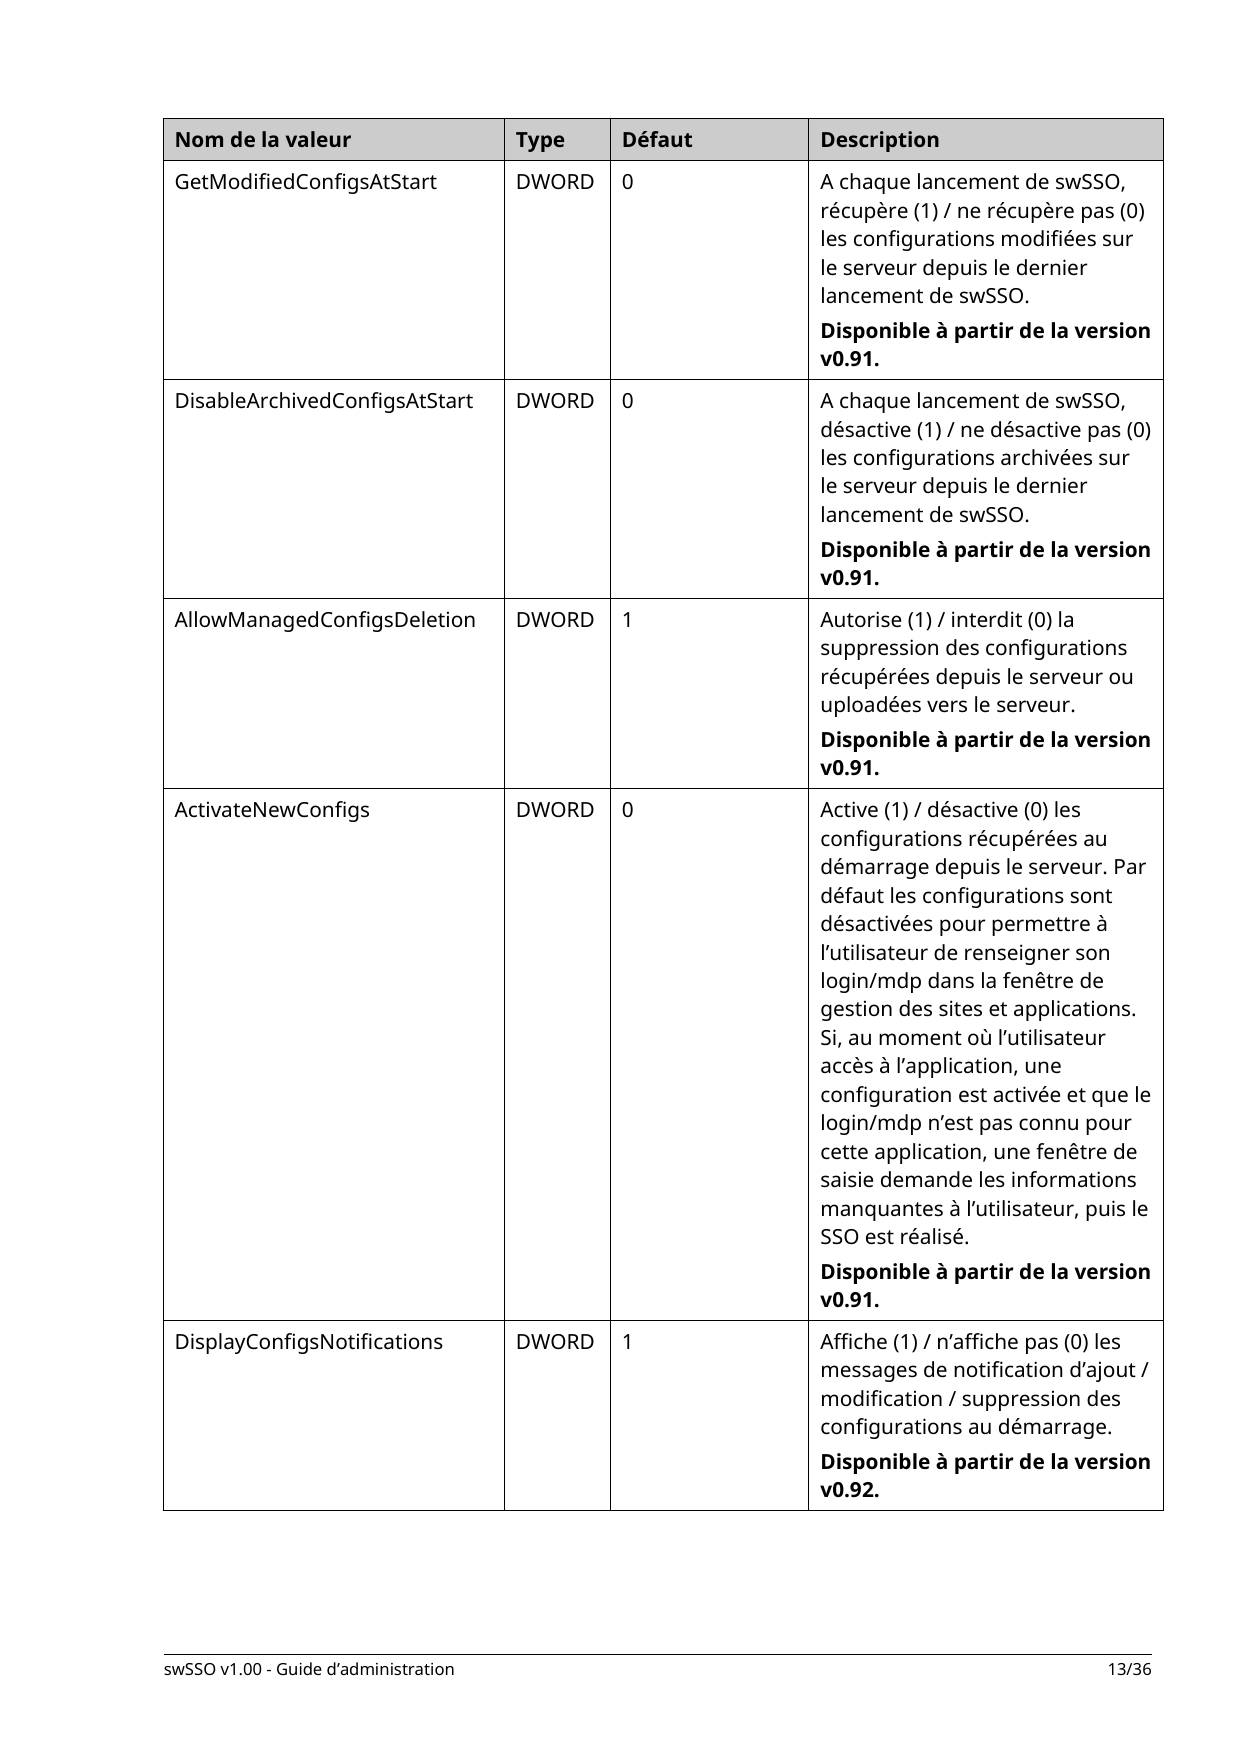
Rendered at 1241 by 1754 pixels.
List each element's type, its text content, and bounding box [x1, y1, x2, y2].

table_cell DWORD [505, 599, 610, 788]
table_cell Active (1) / désactive (0) les configurations récupérées au démarrage depuis le serveur. Par défaut les configurations sont désactivées pour permettre à l’utilisateur de renseigner son login/mdp dans la fenêtre de gestion des sites et applications. Si, au moment où l’utilisateur accès à l’application, une configuration est activée et que le login/mdp n’est pas connu pour cette application, une fenêtre de saisie demande les informations manquantes à l’utilisateur, puis le SSO est réalisé. Disponible à partir de la version v0.91. [809, 789, 1163, 1320]
table_cell 1 [611, 1321, 808, 1510]
table_cell GetModifiedConfigsAtStart [164, 161, 504, 379]
table_cell DWORD [505, 789, 610, 1320]
table_cell DisplayConfigsNotifications [164, 1321, 504, 1510]
table_cell A chaque lancement de swSSO, récupère (1) / ne récupère pas (0) les configurations modifiées sur le serveur depuis le dernier lancement de swSSO. Disponible à partir de la version v0.91. [809, 161, 1163, 379]
table_cell DWORD [505, 1321, 610, 1510]
table_cell A chaque lancement de swSSO, désactive (1) / ne désactive pas (0) les configurations archivées sur le serveur depuis le dernier lancement de swSSO. Disponible à partir de la version v0.91. [809, 380, 1163, 598]
table_header Type [505, 119, 610, 160]
table_cell AllowManagedConfigsDeletion [164, 599, 504, 788]
table_cell Affiche (1) / n’affiche pas (0) les messages de notification d’ajout / modification / suppression des configurations au démarrage. Disponible à partir de la version v0.92. [809, 1321, 1163, 1510]
table_header Description [809, 119, 1163, 160]
table_cell 0 [611, 789, 808, 1320]
table_cell ActivateNewConfigs [164, 789, 504, 1320]
table_cell Autorise (1) / interdit (0) la suppression des configurations récupérées depuis le serveur ou uploadées vers le serveur. Disponible à partir de la version v0.91. [809, 599, 1163, 788]
table_cell 0 [611, 161, 808, 379]
table_cell DisableArchivedConfigsAtStart [164, 380, 504, 598]
table_cell DWORD [505, 380, 610, 598]
table_cell DWORD [505, 161, 610, 379]
table_cell 0 [611, 380, 808, 598]
table_cell 1 [611, 599, 808, 788]
table_header Défaut [611, 119, 808, 160]
table_header Nom de la valeur [164, 119, 504, 160]
